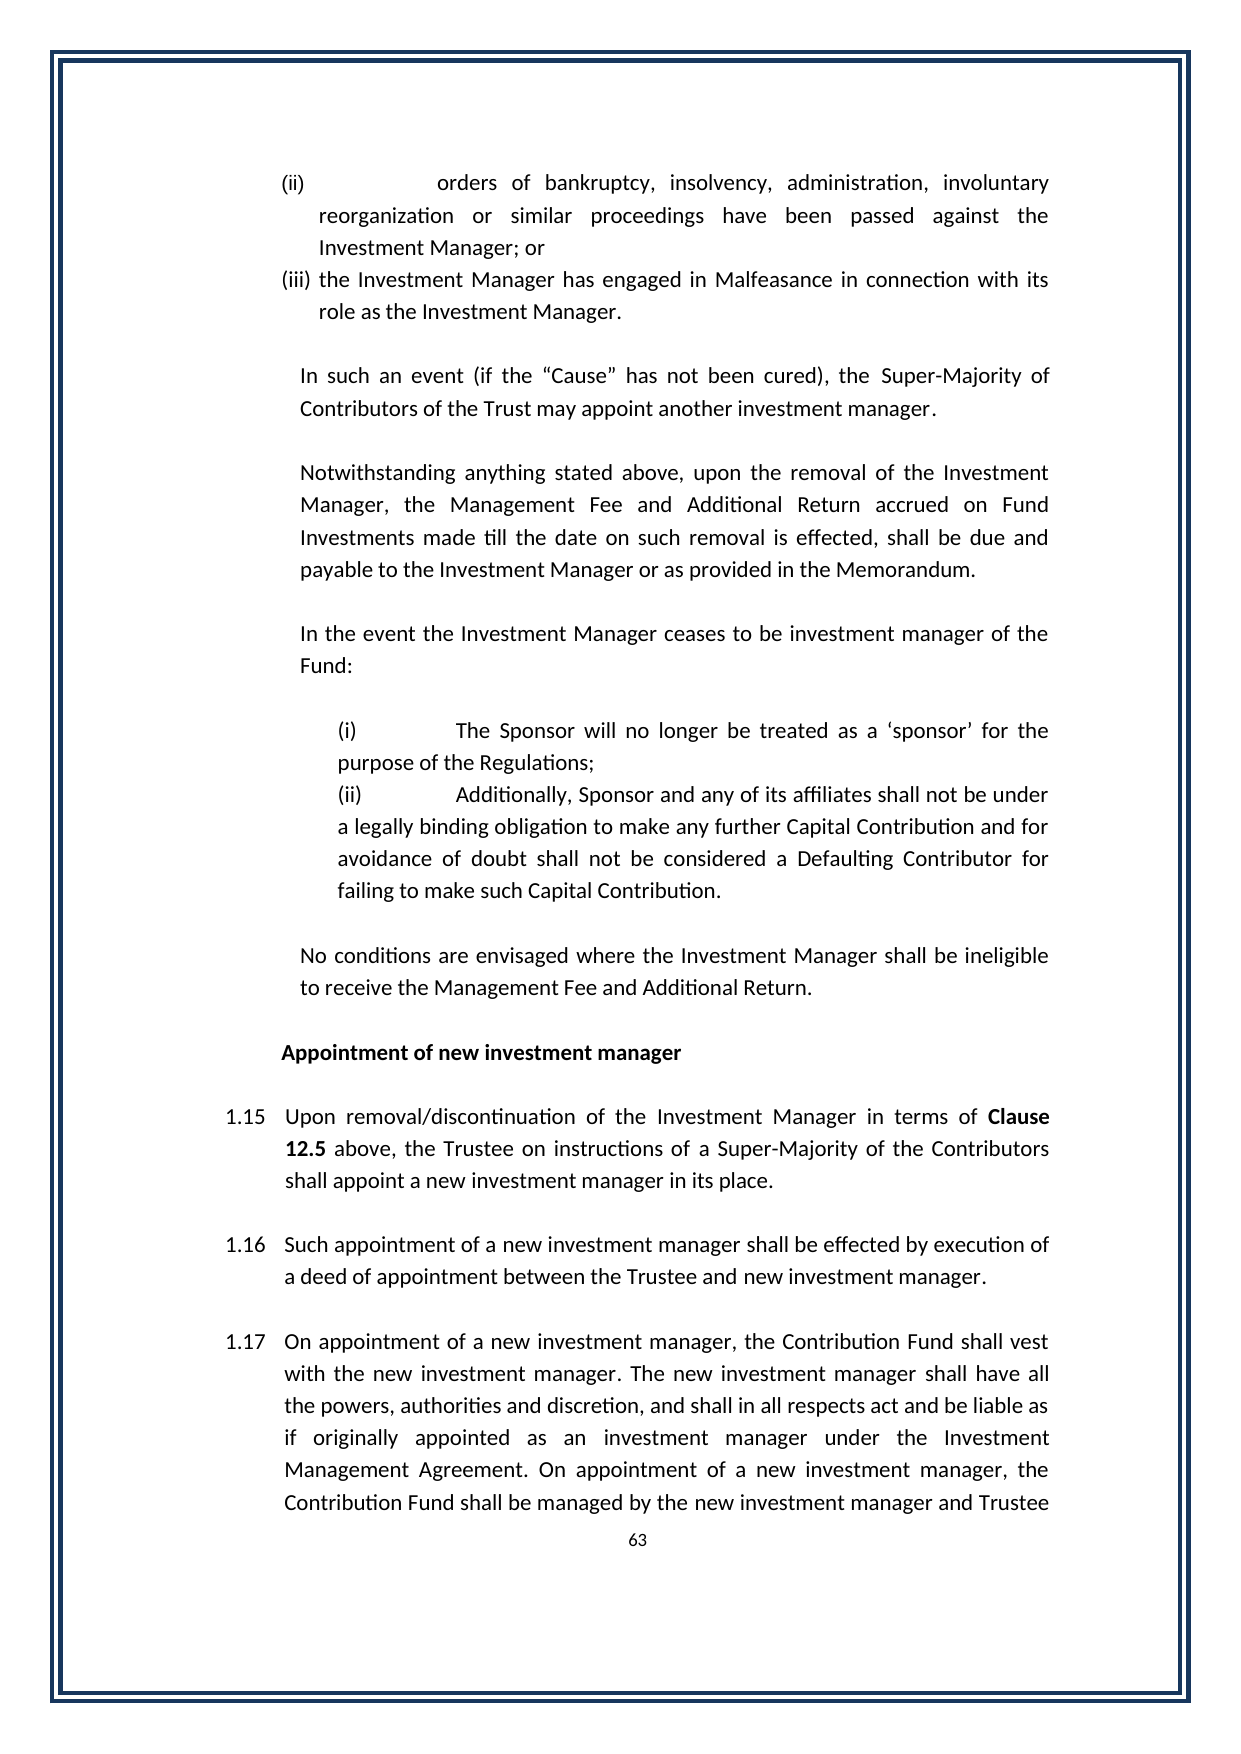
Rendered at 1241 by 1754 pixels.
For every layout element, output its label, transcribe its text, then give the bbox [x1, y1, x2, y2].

list The Sponsor will no longer be treated as a ‘sponsor’ for the purpose of the Regulations; [337, 716, 1050, 776]
list Such appointment of a new investment manager shall be effected by execution of a deed of appointment between the Trustee and new investment manager. [225, 1230, 1050, 1290]
text Notwithstanding anything stated above, upon the removal of the Investment Manager, the Management Fee and Additional Return accrued on Fund Investments made till the date on such removal is effected, shall be due and payable to the Investment Manager or as provided in the Memorandum. [300, 458, 1050, 583]
list the Investment Manager has engaged in Malfeasance in connection with its role as the Investment Manager. [281, 265, 1050, 325]
list On appointment of a new investment manager, the Contribution Fund shall vest with the new investment manager. The new investment manager shall have all the powers, authorities and discretion, and shall in all respects act and be liable as if originally appointed as an investment manager under the Investment Management Agreement. On appointment of a new investment manager, the Contribution Fund shall be managed by the new investment manager and Trustee [225, 1327, 1050, 1516]
list orders of bankruptcy, insolvency, administration, involuntary reorganization or similar proceedings have been passed against the Investment Manager; or [281, 168, 1050, 261]
list Upon removal/discontinuation of the Investment Manager in terms of Clause 12.5 above, the Trustee on instructions of a Super-Majority of the Contributors shall appoint a new investment manager in its place. [225, 1102, 1050, 1194]
text No conditions are envisaged where the Investment Manager shall be ineligible to receive the Management Fee and Additional Return. [300, 941, 1050, 1001]
list Additionally, Sponsor and any of its affiliates shall not be under a legally binding obligation to make any further Capital Contribution and for avoidance of doubt shall not be considered a Defaulting Contributor for failing to make such Capital Contribution. [337, 780, 1050, 905]
text In such an event (if the “Cause” has not been cured), the Super-Majority of Contributors of the Trust may appoint another investment manager. [300, 362, 1050, 422]
subtitle Appointment of new investment manager [225, 1038, 1050, 1066]
text In the event the Investment Manager ceases to be investment manager of the Fund: [300, 619, 1050, 679]
